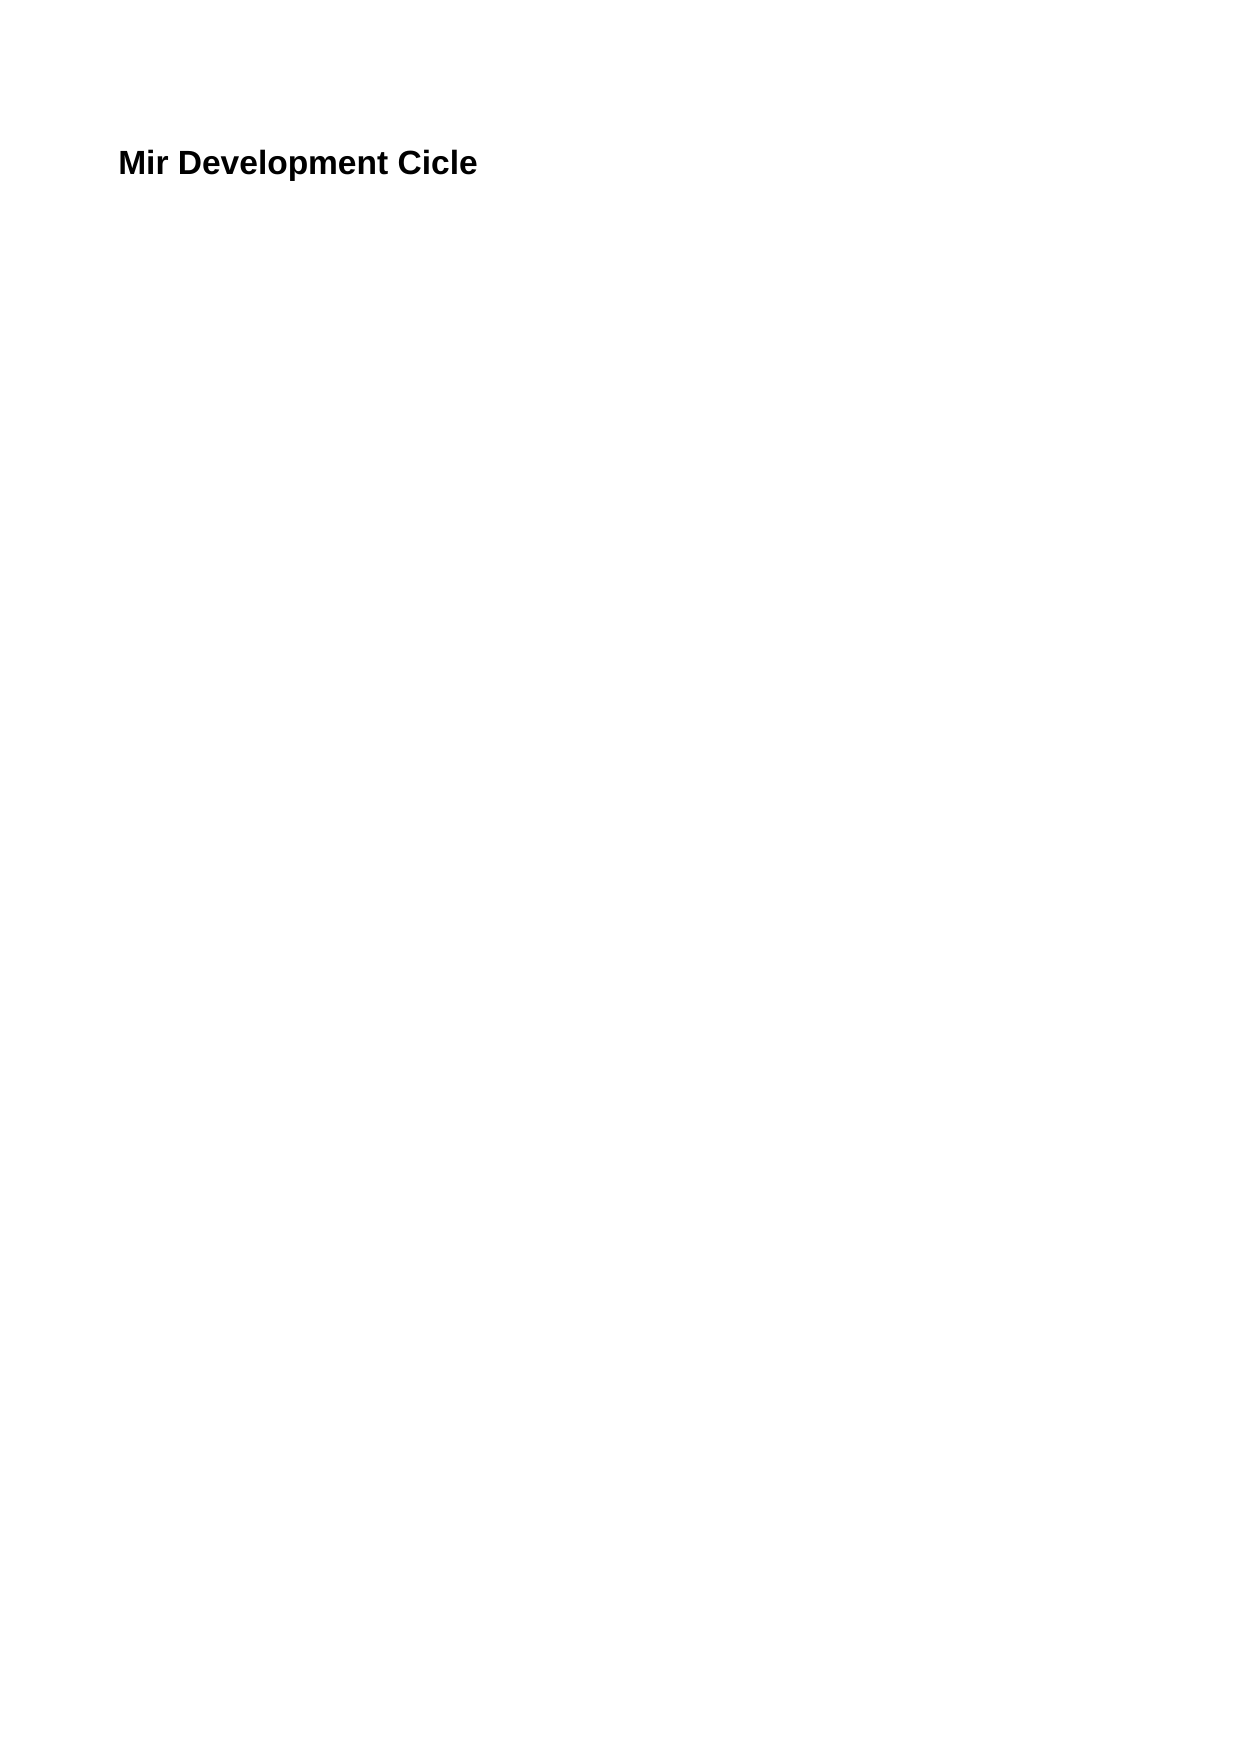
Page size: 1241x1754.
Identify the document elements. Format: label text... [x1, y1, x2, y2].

subtitle Mir Development Cicle [118, 143, 1122, 182]
